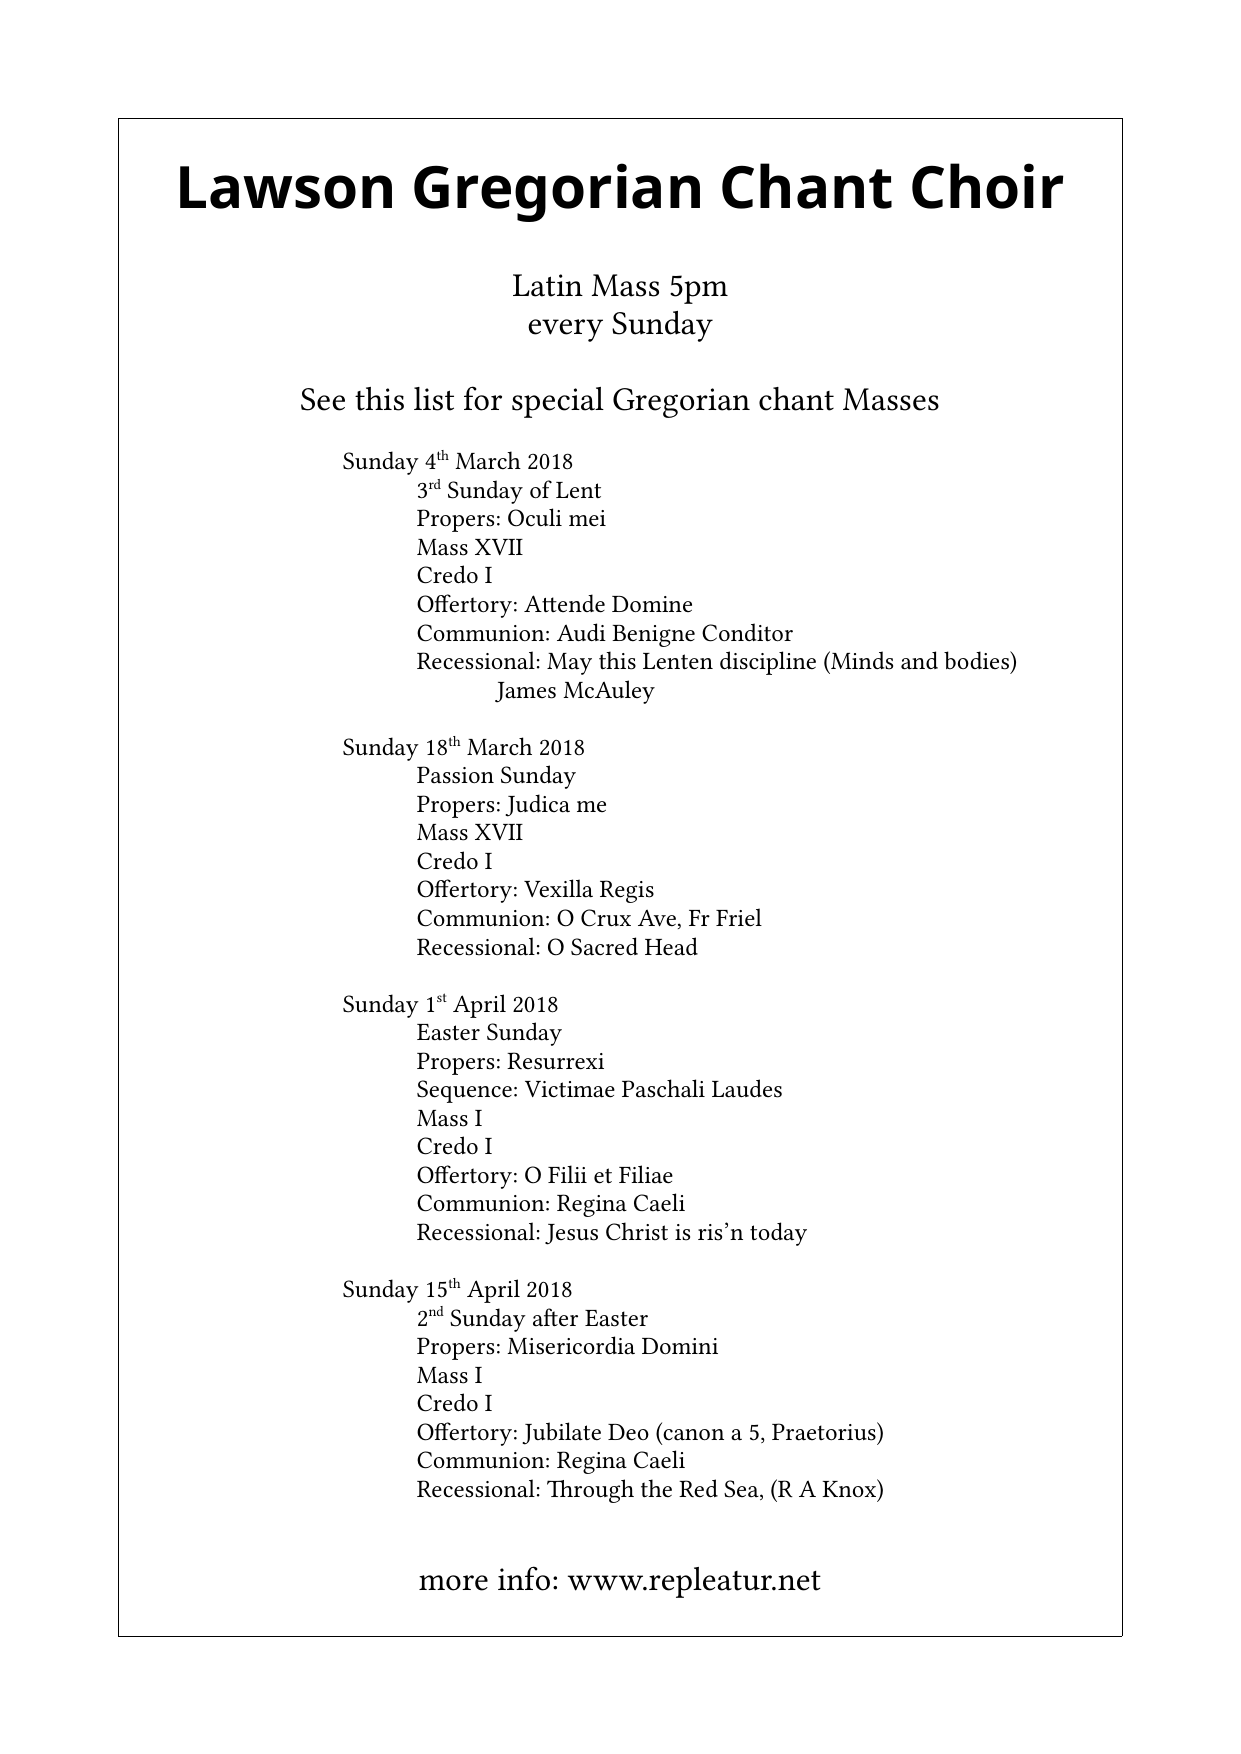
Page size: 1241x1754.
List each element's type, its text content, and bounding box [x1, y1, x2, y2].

text Credo I [417, 1389, 1119, 1418]
text 2nd Sunday after Easter [417, 1303, 1119, 1332]
text Credo I [417, 1132, 1119, 1161]
text Recessional: Jesus Christ is ris’n today [417, 1218, 1119, 1246]
text Sequence: Victimae Paschali Laudes [417, 1075, 1119, 1104]
text Recessional: May this Lenten discipline (Minds and bodies) James McAuley [417, 647, 1119, 704]
text Mass XVII [417, 818, 1119, 847]
text Offertory: Attende Domine [417, 590, 1119, 618]
text Sunday 18th March 2018 [343, 733, 1119, 761]
text Credo I [417, 847, 1119, 875]
text Mass I [417, 1104, 1119, 1132]
text Recessional: O Sacred Head [417, 932, 1119, 961]
text Passion Sunday [417, 761, 1119, 790]
text Sunday 4th March 2018 [343, 447, 1119, 476]
text Latin Mass 5pm [121, 267, 1119, 305]
text Recessional: Through the Red Sea, (R A Knox) [417, 1475, 1119, 1503]
text Propers: Oculi mei [417, 504, 1119, 533]
text Mass I [417, 1361, 1119, 1389]
text 3rd Sunday of Lent [121, 476, 1119, 504]
text Offertory: Vexilla Regis [417, 875, 1119, 904]
text Credo I [417, 561, 1119, 590]
text See this list for special Gregorian chant Masses [121, 381, 1119, 419]
text Offertory: O Filii et Filiae [417, 1161, 1119, 1189]
text Propers: Judica me [417, 790, 1119, 818]
text Communion: O Crux Ave, Fr Friel [417, 904, 1119, 932]
text Mass XVII [417, 533, 1119, 561]
text Propers: Misericordia Domini [417, 1332, 1119, 1361]
text Sunday 15th April 2018 [343, 1275, 1119, 1303]
text Sunday 1st April 2018 [343, 989, 1119, 1018]
text Easter Sunday [417, 1018, 1119, 1047]
text every Sunday [121, 305, 1119, 343]
text Communion: Regina Caeli [417, 1446, 1119, 1475]
text more info: www.repleatur.net [121, 1560, 1119, 1598]
text Communion: Regina Caeli [417, 1189, 1119, 1218]
text Propers: Resurrexi [417, 1047, 1119, 1075]
title Lawson Gregorian Chant Choir [121, 146, 1119, 226]
text Offertory: Jubilate Deo (canon a 5, Praetorius) [417, 1418, 1119, 1446]
text Communion: Audi Benigne Conditor [417, 618, 1119, 647]
